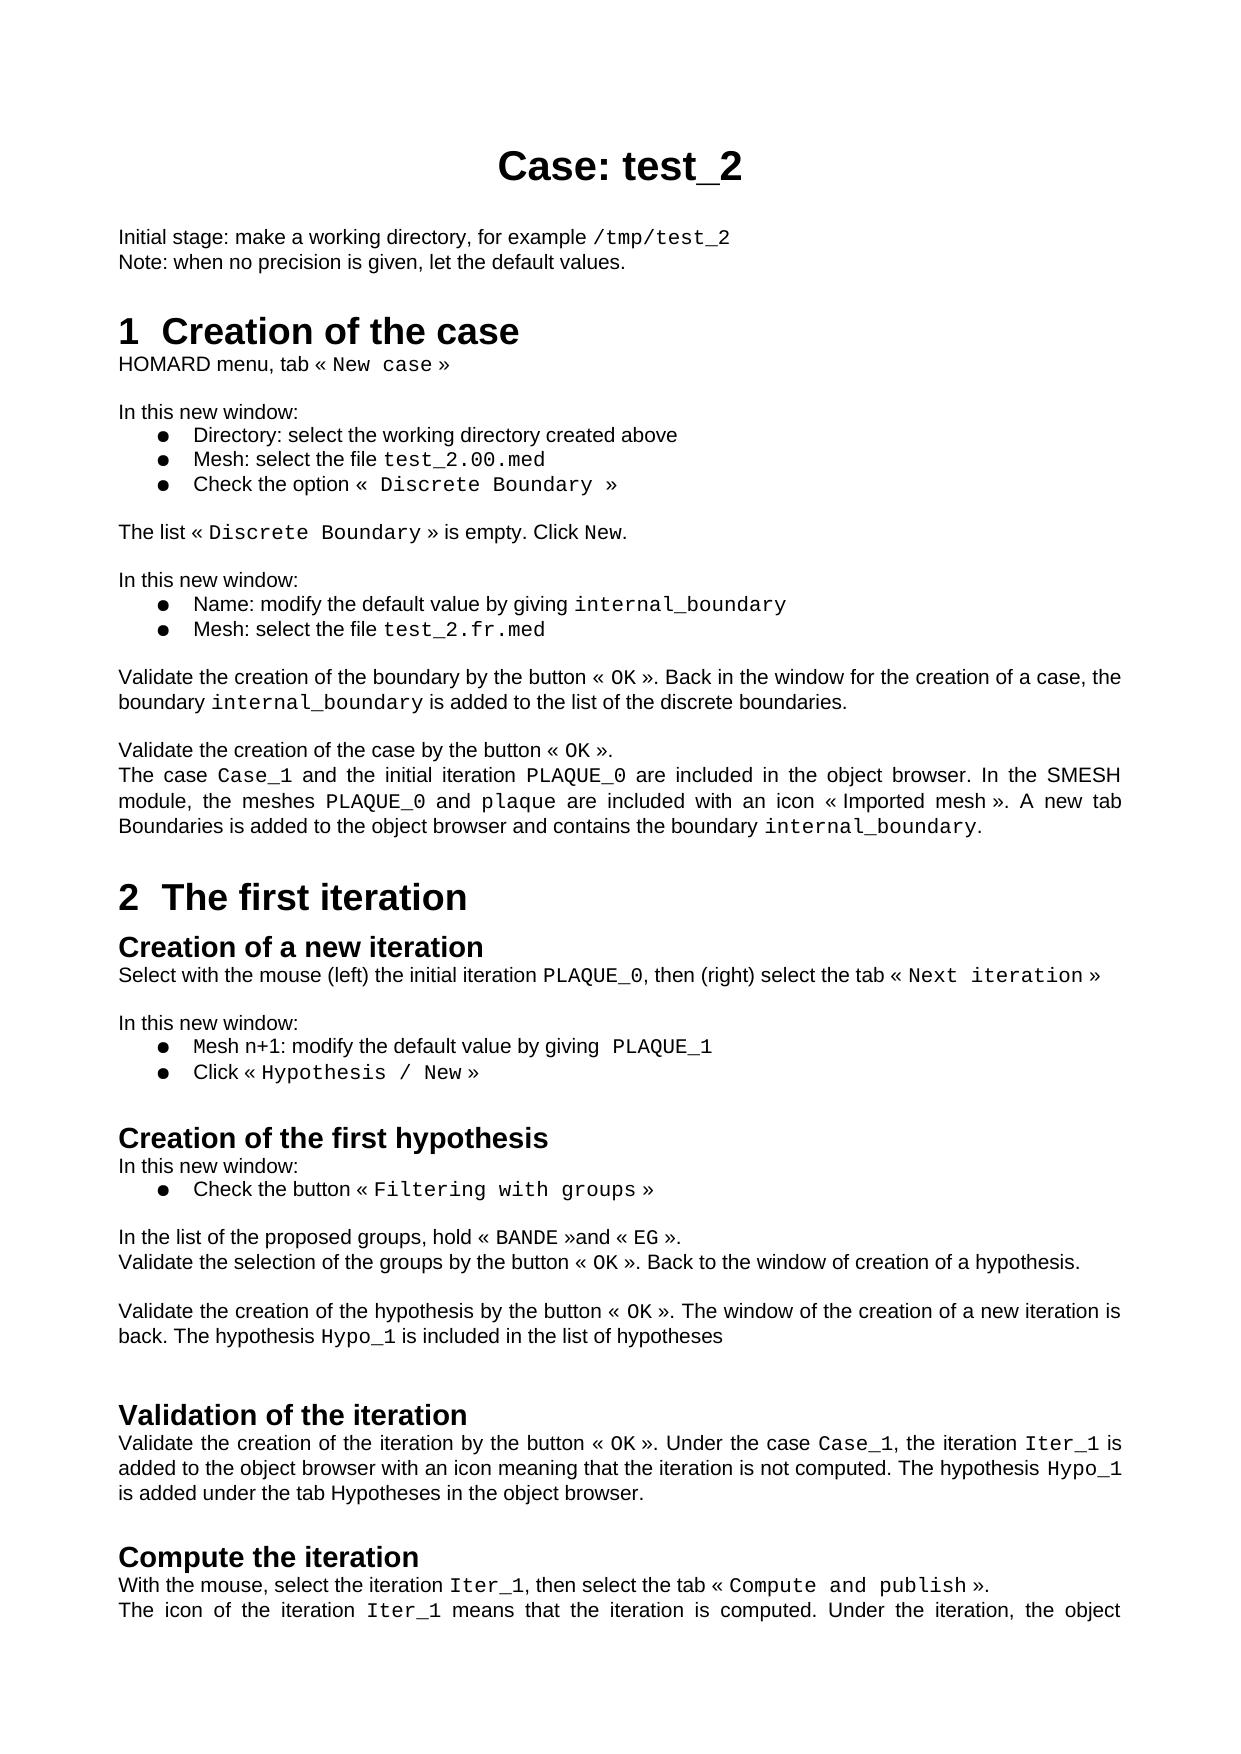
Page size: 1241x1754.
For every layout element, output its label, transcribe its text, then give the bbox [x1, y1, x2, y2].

list Click « Hypothesis / New » [156, 1060, 1122, 1085]
text The list « Discrete Boundary » is empty. Click New. [118, 521, 1122, 546]
text In the list of the proposed groups, hold « BANDE »and « EG ». [118, 1226, 1122, 1251]
text Validate the selection of the groups by the button « OK ». Back to the window of creation of a hypothesis. [118, 1251, 1122, 1276]
list Mesh: select the file test_2.00.med [156, 447, 1122, 472]
text Validate the creation of the case by the button « OK ». [118, 739, 1122, 764]
text Validate the creation of the iteration by the button « OK ». Under the case Case_1, the iteration Iter_1 is added to the object browser with an icon meaning that the iteration is not computed. The hypothesis Hypo_1 is added under the tab Hypotheses in the object browser. [118, 1431, 1122, 1505]
subtitle Compute the iteration [118, 1541, 1122, 1573]
text Select with the mouse (left) the initial iteration PLAQUE_0, then (right) select the tab « Next iteration » [118, 963, 1122, 989]
text The icon of the iteration Iter_1 means that the iteration is computed. Under the iteration, the object [118, 1599, 1122, 1624]
list Check the option « Discrete Boundary » [156, 472, 1122, 497]
subtitle Validation of the iteration [118, 1399, 1122, 1431]
text The case Case_1 and the initial iteration PLAQUE_0 are included in the object browser. In the SMESH module, the meshes PLAQUE_0 and plaque are included with an icon « Imported mesh ». A new tab Boundaries is added to the object browser and contains the boundary internal_boundary. [118, 764, 1122, 839]
text With the mouse, select the iteration Iter_1, then select the tab « Compute and publish ». [118, 1573, 1122, 1599]
text Validate the creation of the hypothesis by the button « OK ». The window of the creation of a new iteration is back. The hypothesis Hypo_1 is included in the list of hypotheses [118, 1299, 1122, 1349]
text HOMARD menu, tab « New case » [118, 352, 1122, 377]
text In this new window: [118, 569, 1122, 592]
list Name: modify the default value by giving internal_boundary [156, 592, 1122, 617]
list Mesh: select the file test_2.fr.med [156, 617, 1122, 642]
text Note: when no precision is given, let the default values. [118, 251, 1122, 274]
text In this new window: [118, 1154, 1122, 1177]
list Mesh n+1: modify the default value by giving PLAQUE_1 [156, 1035, 1122, 1060]
text Validate the creation of the boundary by the button « OK ». Back in the window for the creation of a case, the boundary internal_boundary is added to the list of the discrete boundaries. [118, 666, 1122, 716]
text In this new window: [118, 401, 1122, 424]
subtitle Case: test_2 [118, 143, 1122, 190]
subtitle Creation of a new iteration [118, 931, 1122, 963]
subtitle Creation of the first hypothesis [118, 1122, 1122, 1154]
subtitle Creation of the case [118, 310, 1122, 352]
text In this new window: [118, 1012, 1122, 1035]
list Check the button « Filtering with groups » [156, 1177, 1122, 1202]
text Initial stage: make a working directory, for example /tmp/test_2 [118, 225, 1122, 251]
list Directory: select the working directory created above [156, 424, 1122, 447]
subtitle The first iteration [118, 876, 1122, 918]
